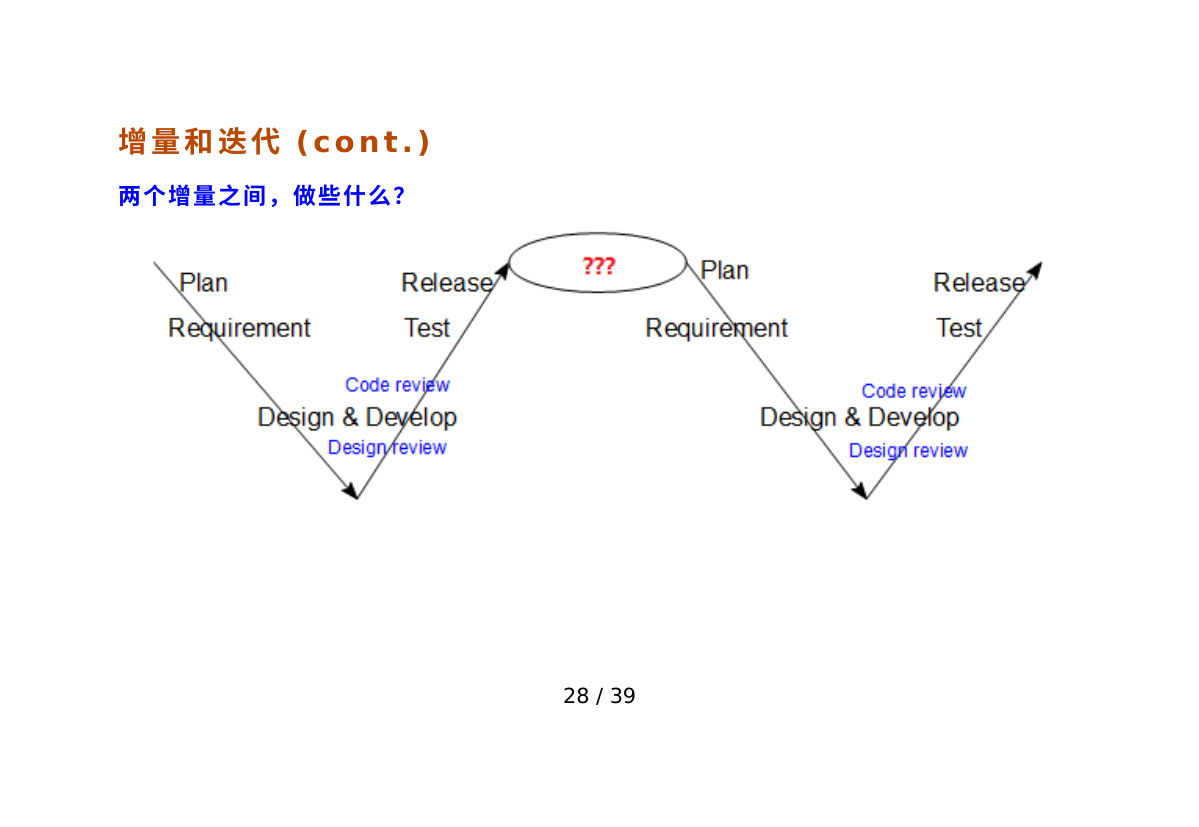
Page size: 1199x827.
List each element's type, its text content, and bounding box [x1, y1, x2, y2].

picture [148, 223, 1050, 509]
title 增量和迭代 (cont.) [118, 118, 1081, 160]
text 两个增量之间，做些什么？ [118, 178, 1081, 211]
